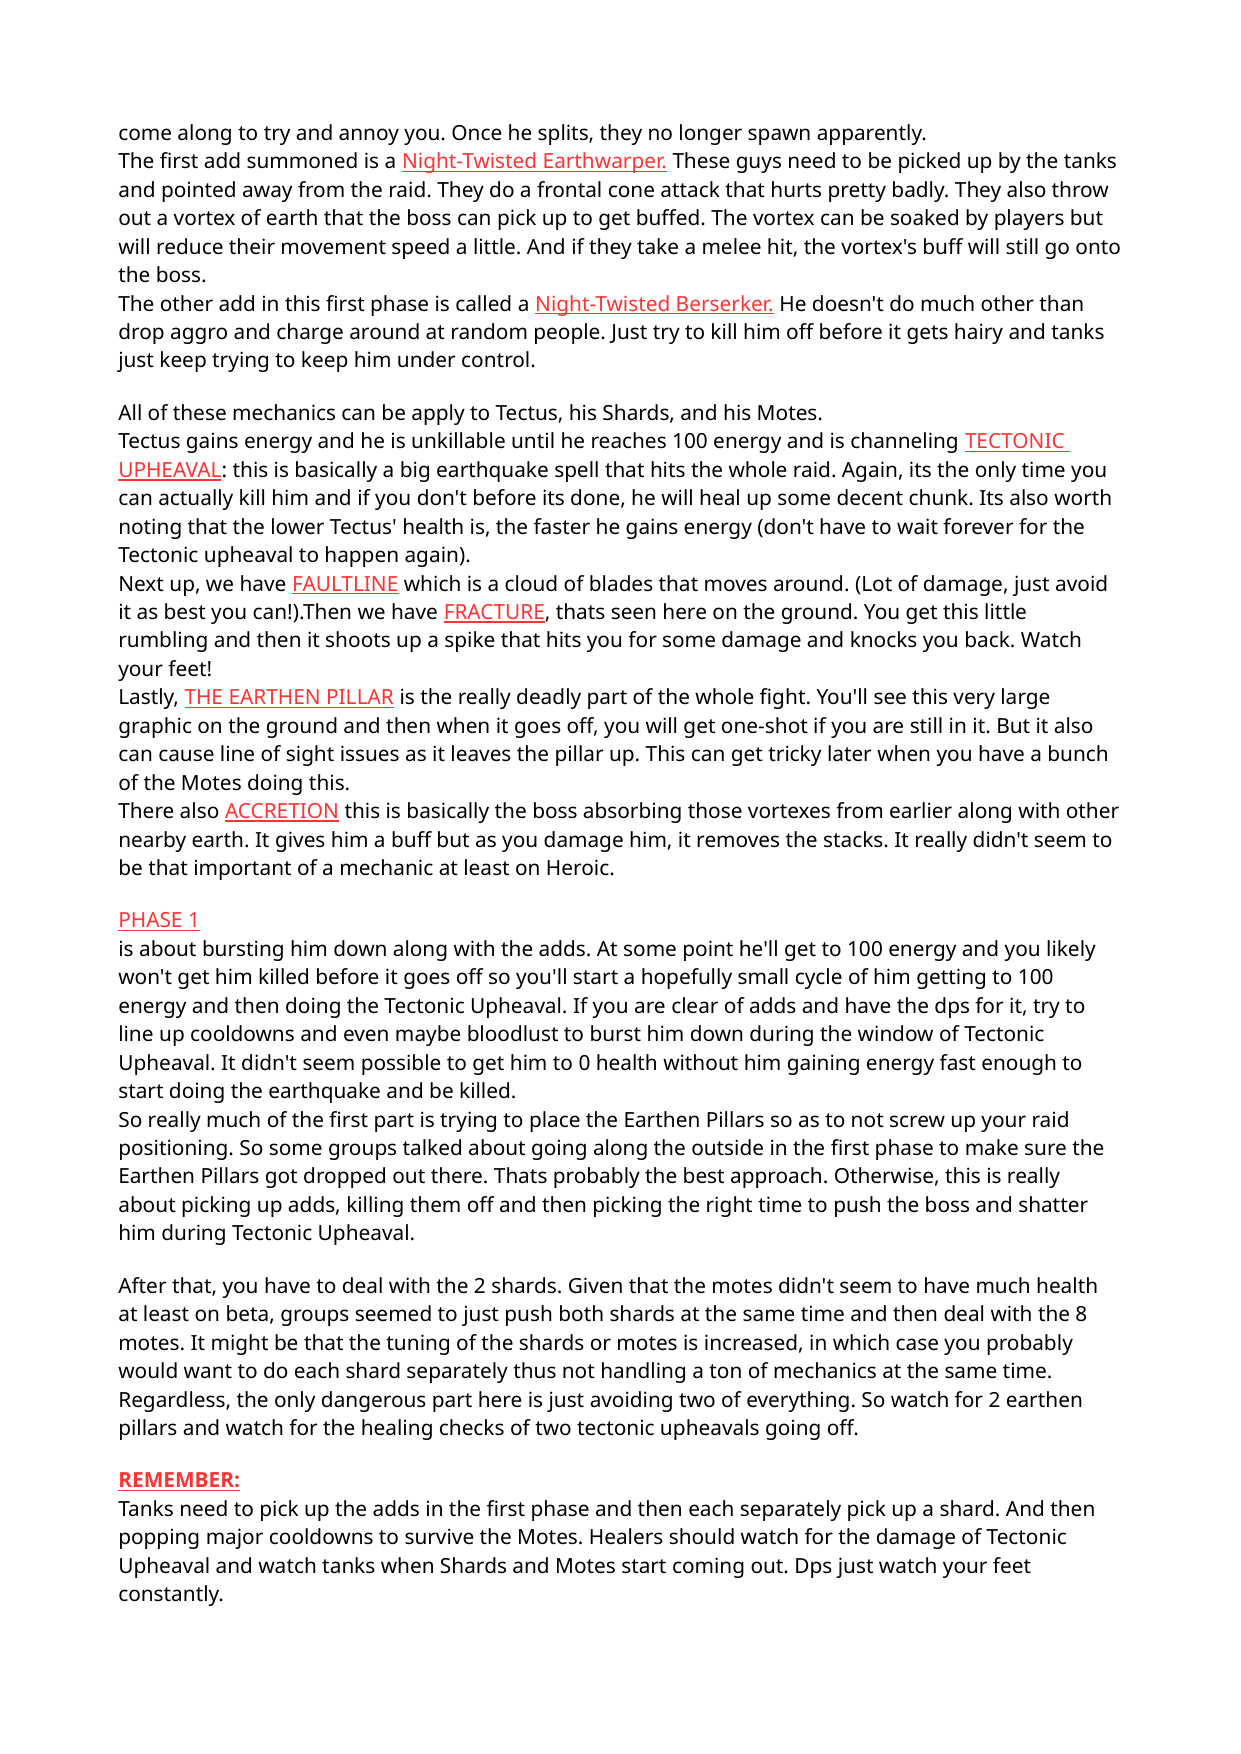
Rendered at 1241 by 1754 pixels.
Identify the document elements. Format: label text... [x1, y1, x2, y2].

text So really much of the first part is trying to place the Earthen Pillars so as to not screw up your raid positioning. So some groups talked about going along the outside in the first phase to make sure the Earthen Pillars got dropped out there. Thats probably the best approach. Otherwise, this is really about picking up adds, killing them off and then picking the right time to push the boss and shatter him during Tectonic Upheaval. [118, 1105, 1122, 1247]
text Tectus gains energy and he is unkillable until he reaches 100 energy and is channeling TECTONIC UPHEAVAL: this is basically a big earthquake spell that hits the whole raid. Again, its the only time you can actually kill him and if you don't before its done, he will heal up some decent chunk. Its also worth noting that the lower Tectus' health is, the faster he gains energy (don't have to wait forever for the Tectonic upheaval to happen again). [118, 427, 1122, 569]
text is about bursting him down along with the adds. At some point he'll get to 100 energy and you likely won't get him killed before it goes off so you'll start a hopefully small cycle of him getting to 100 energy and then doing the Tectonic Upheaval. If you are clear of adds and have the dps for it, try to line up cooldowns and even maybe bloodlust to burst him down during the window of Tectonic Upheaval. It didn't seem possible to get him to 0 health without him gaining energy fast enough to start doing the earthquake and be killed. [118, 934, 1122, 1105]
text There also ACCRETION this is basically the boss absorbing those vortexes from earlier along with other nearby earth. It gives him a buff but as you damage him, it removes the stacks. It really didn't seem to be that important of a mechanic at least on Heroic. [118, 796, 1122, 882]
text The first add summoned is a Night-Twisted Earthwarper. These guys need to be picked up by the tanks and pointed away from the raid. They do a frontal cone attack that hurts pretty badly. They also throw out a vortex of earth that the boss can pick up to get buffed. The vortex can be soaked by players but will reduce their movement speed a little. And if they take a melee hit, the vortex's buff will still go onto the boss. [118, 147, 1122, 289]
text Next up, we have FAULTLINE which is a cloud of blades that moves around. (Lot of damage, just avoid it as best you can!).Then we have FRACTURE, thats seen here on the ground. You get this little rumbling and then it shoots up a spike that hits you for some damage and knocks you back. Watch your feet! [118, 569, 1122, 682]
text REMEMBER: [118, 1466, 1122, 1494]
text come along to try and annoy you. Once he splits, they no longer spawn apparently. [118, 118, 1122, 147]
text All of these mechanics can be apply to Tectus, his Shards, and his Motes. [118, 398, 1122, 427]
text Lastly, THE EARTHEN PILLAR is the really deadly part of the whole fight. You'll see this very large graphic on the ground and then when it goes off, you will get one-shot if you are still in it. But it also can cause line of sight issues as it leaves the pillar up. This can get tricky later when you have a bunch of the Motes doing this. [118, 682, 1122, 796]
text Tanks need to pick up the adds in the first phase and then each separately pick up a shard. And then popping major cooldowns to survive the Motes. Healers should watch for the damage of Tectonic Upheaval and watch tanks when Shards and Motes start coming out. Dps just watch your feet constantly. [118, 1494, 1122, 1608]
text The other add in this first phase is called a Night-Twisted Berserker. He doesn't do much other than drop aggro and charge around at random people. Just try to kill him off before it gets hairy and tanks just keep trying to keep him under control. [118, 289, 1122, 374]
text PHASE 1 [118, 906, 1122, 934]
text After that, you have to deal with the 2 shards. Given that the motes didn't seem to have much health at least on beta, groups seemed to just push both shards at the same time and then deal with the 8 motes. It might be that the tuning of the shards or motes is increased, in which case you probably would want to do each shard separately thus not handling a ton of mechanics at the same time. Regardless, the only dangerous part here is just avoiding two of everything. So watch for 2 earthen pillars and watch for the healing checks of two tectonic upheavals going off. [118, 1271, 1122, 1442]
